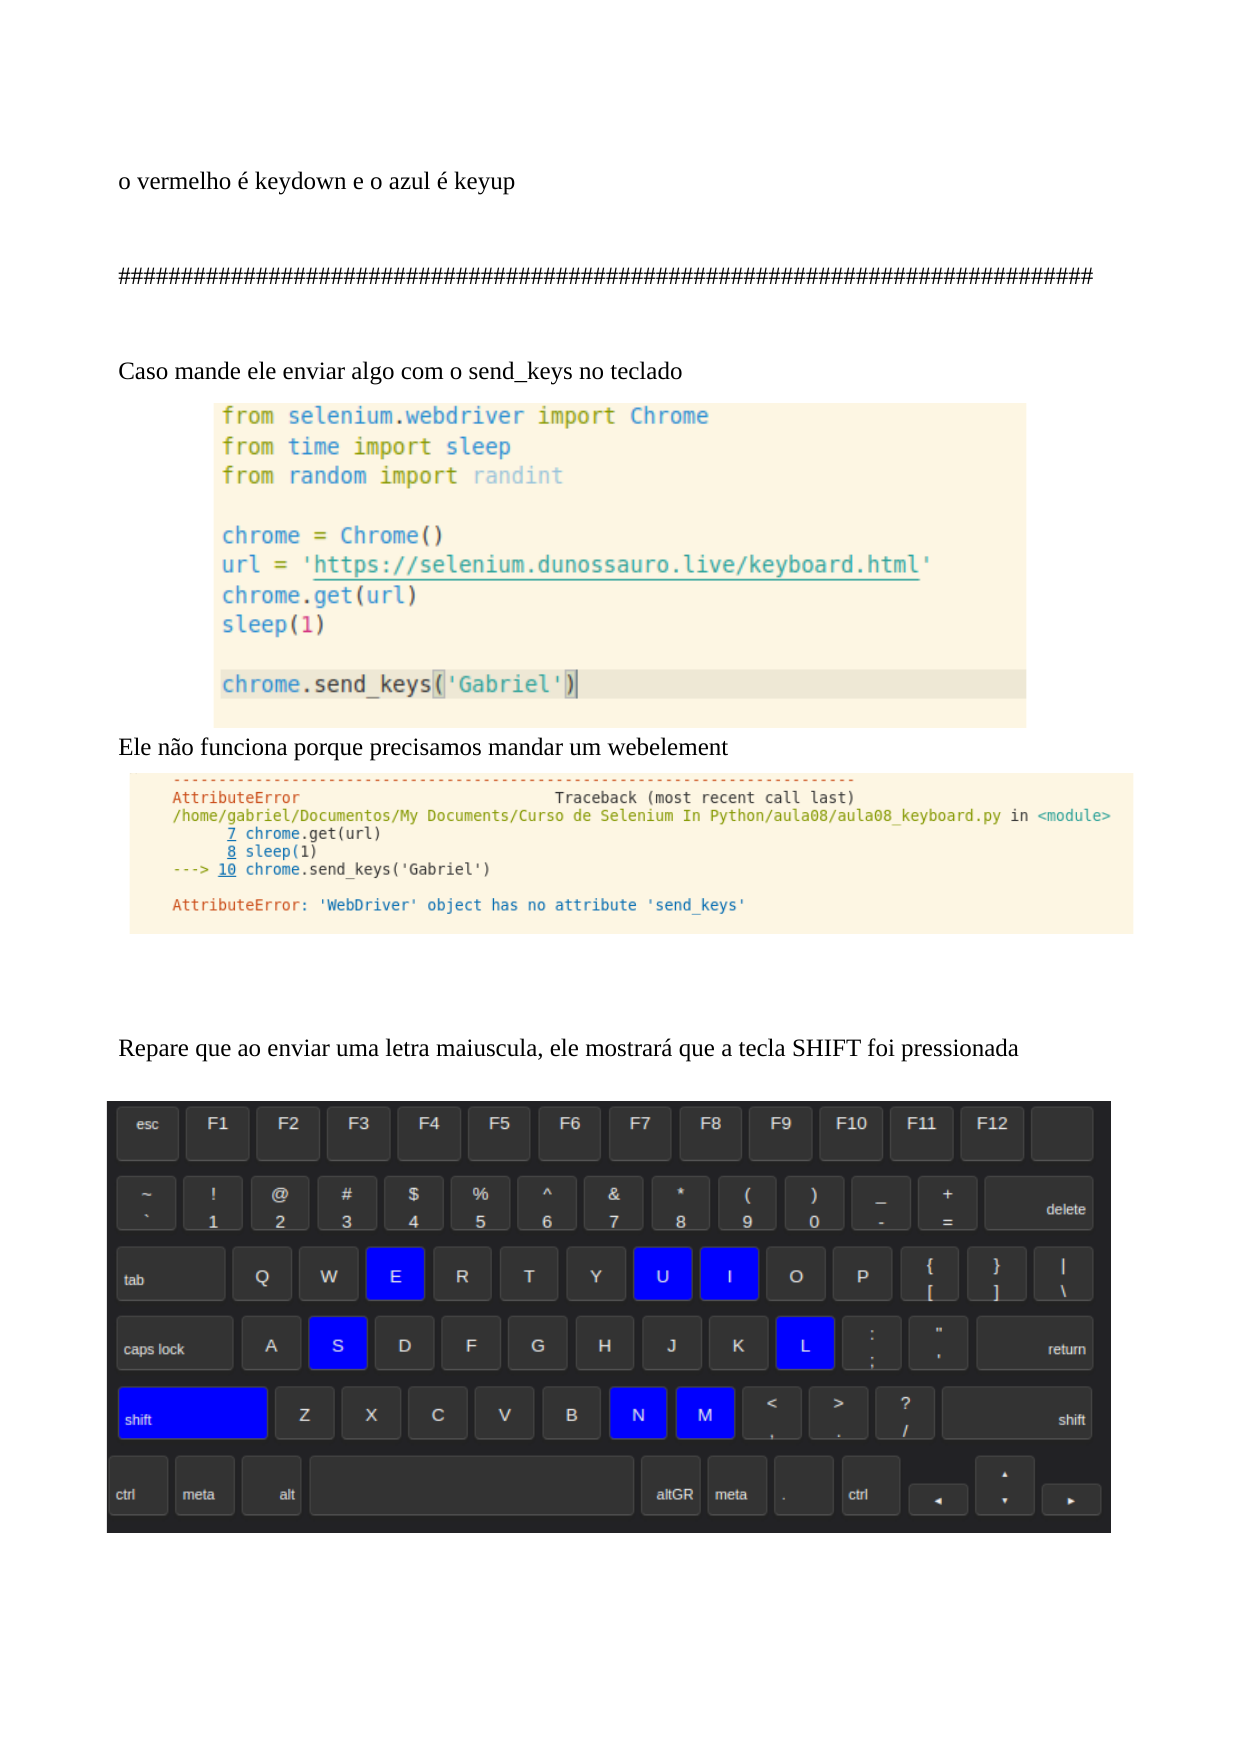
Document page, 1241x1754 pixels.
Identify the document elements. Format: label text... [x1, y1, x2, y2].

text Ele não funciona porque precisamos mandar um webelement [118, 404, 1122, 761]
text Caso mande ele enviar algo com o send_keys no teclado [118, 356, 1122, 385]
text ############################################################################## [118, 261, 1122, 290]
text o vermelho é keydown e o azul é keyup [118, 166, 1122, 194]
picture [129, 773, 1134, 934]
picture [106, 1101, 1111, 1533]
picture [213, 403, 1027, 728]
text Repare que ao enviar uma letra maiuscula, ele mostrará que a tecla SHIFT foi pressionada [118, 1033, 1122, 1062]
